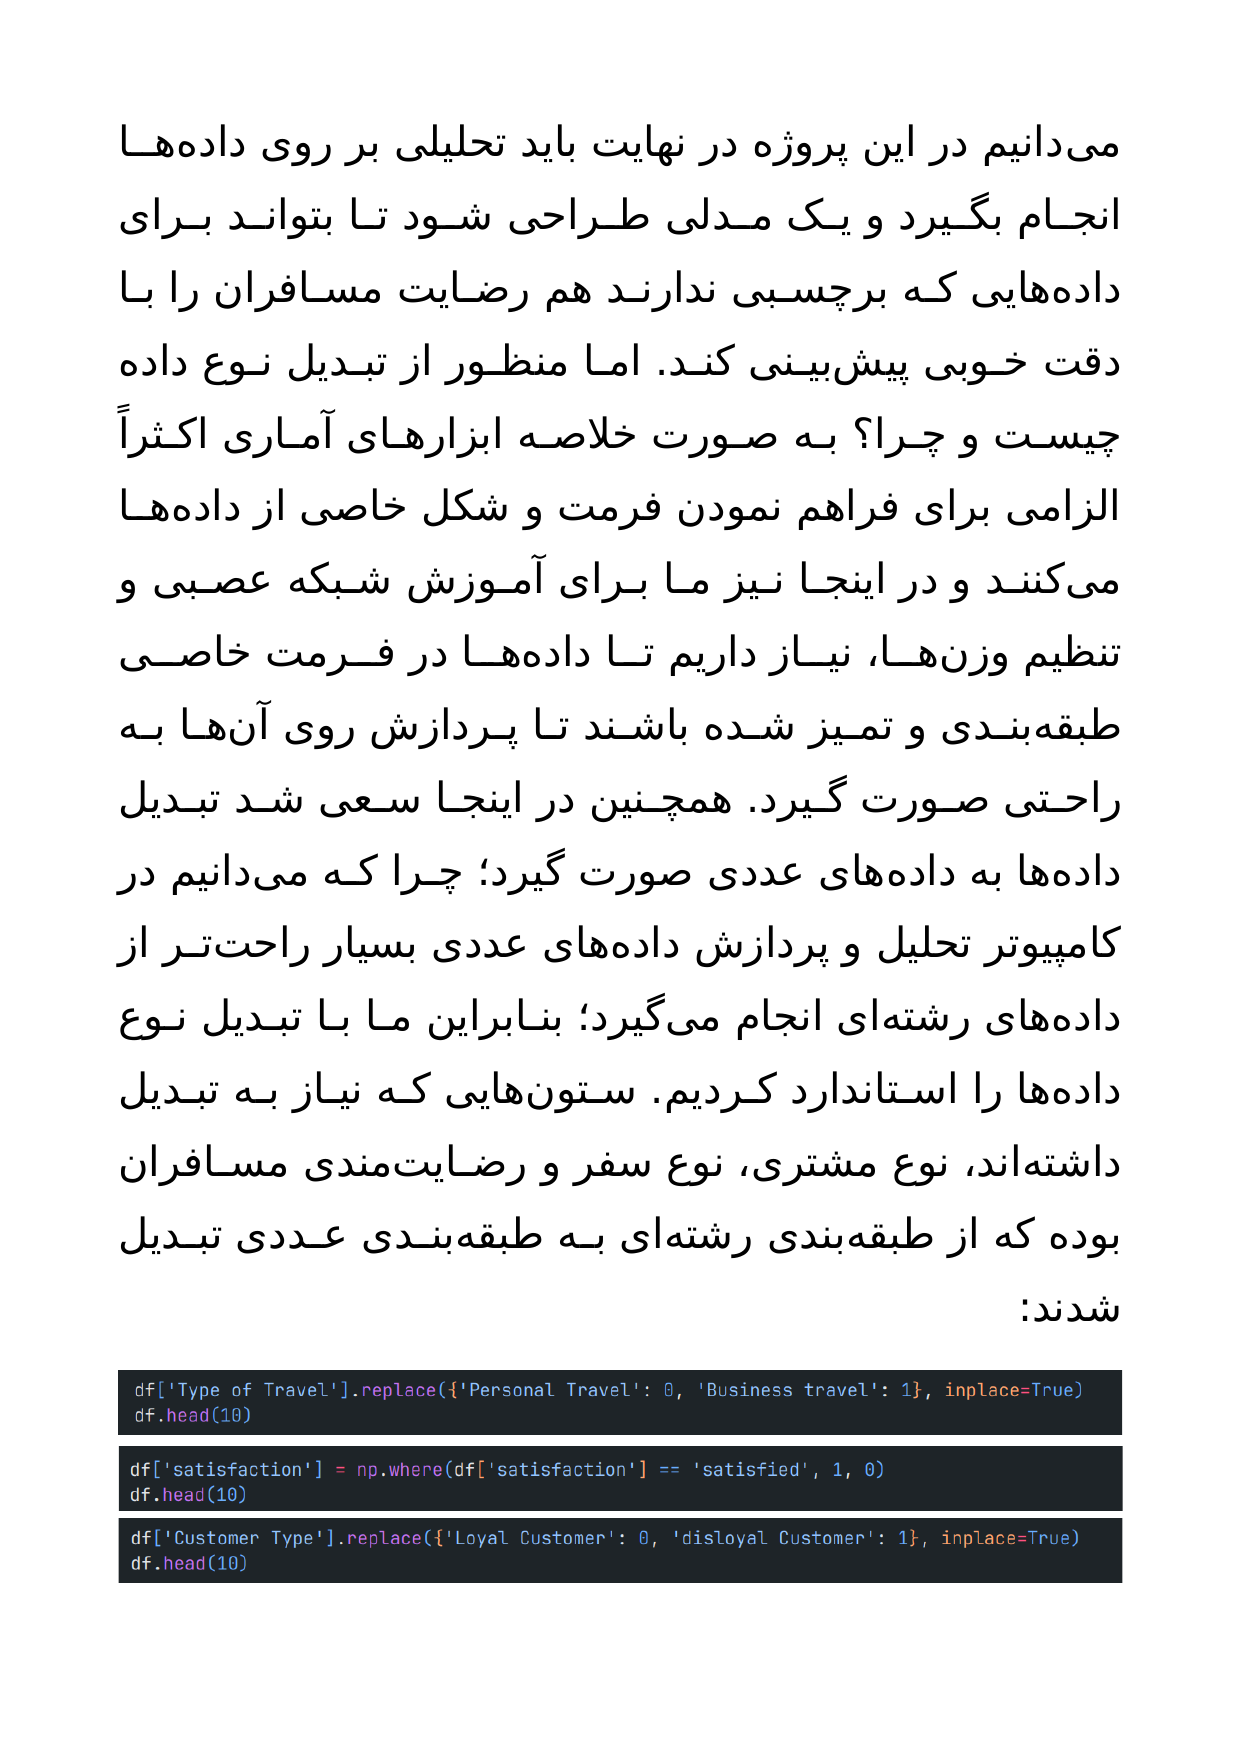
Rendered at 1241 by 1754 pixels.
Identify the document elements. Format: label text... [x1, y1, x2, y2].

picture [118, 1370, 1123, 1435]
picture [118, 1518, 1123, 1583]
picture [118, 1446, 1123, 1511]
text می‌دانیم در این پروژه در نهایت باید تحلیلی بر روی داده‌ها انجام بگیرد و یک مدلی طراحی شود تا بتواند برای داده‌هایی که برچسبی ندارند هم رضایت مسافران را با دقت خوبی پیش‌بینی کند. اما منظور از تبدیل نوع داده چیست و چرا؟ به صورت خلاصه ابزارهای آماری اکثراً الزامی برای فراهم نمودن فرمت و شکل خاصی از داده‌ها می‌کنند و در اینجا نیز ما برای آموزش شبکه عصبی و تنظیم وزن‌ها، نیاز داریم تا داده‌ها در فرمت خاصی طبقه‌بندی و تمیز شده باشند تا پردازش روی‌ آن‌ها به راحتی صورت گیرد. همچنین در اینجا سعی شد تبدیل داده‌ها به داده‌های عددی صورت گیرد؛ چرا که می‌دانیم در کامپیوتر تحلیل و پردازش داده‌های عددی بسیار راحت‌تر از داده‌های رشته‌ای انجام می‌گیرد؛ بنابراین ما با تبدیل نوع داده‌ها را استاندارد کردیم. ستون‌هایی که نیاز به تبدیل داشته‌اند، نوع مشتری، نوع سفر و رضایت‌مندی مسافران بوده که از طبقه‌بندی رشته‌ای به طبقه‌بندی عددی تبدیل شدند: [118, 118, 1122, 1332]
